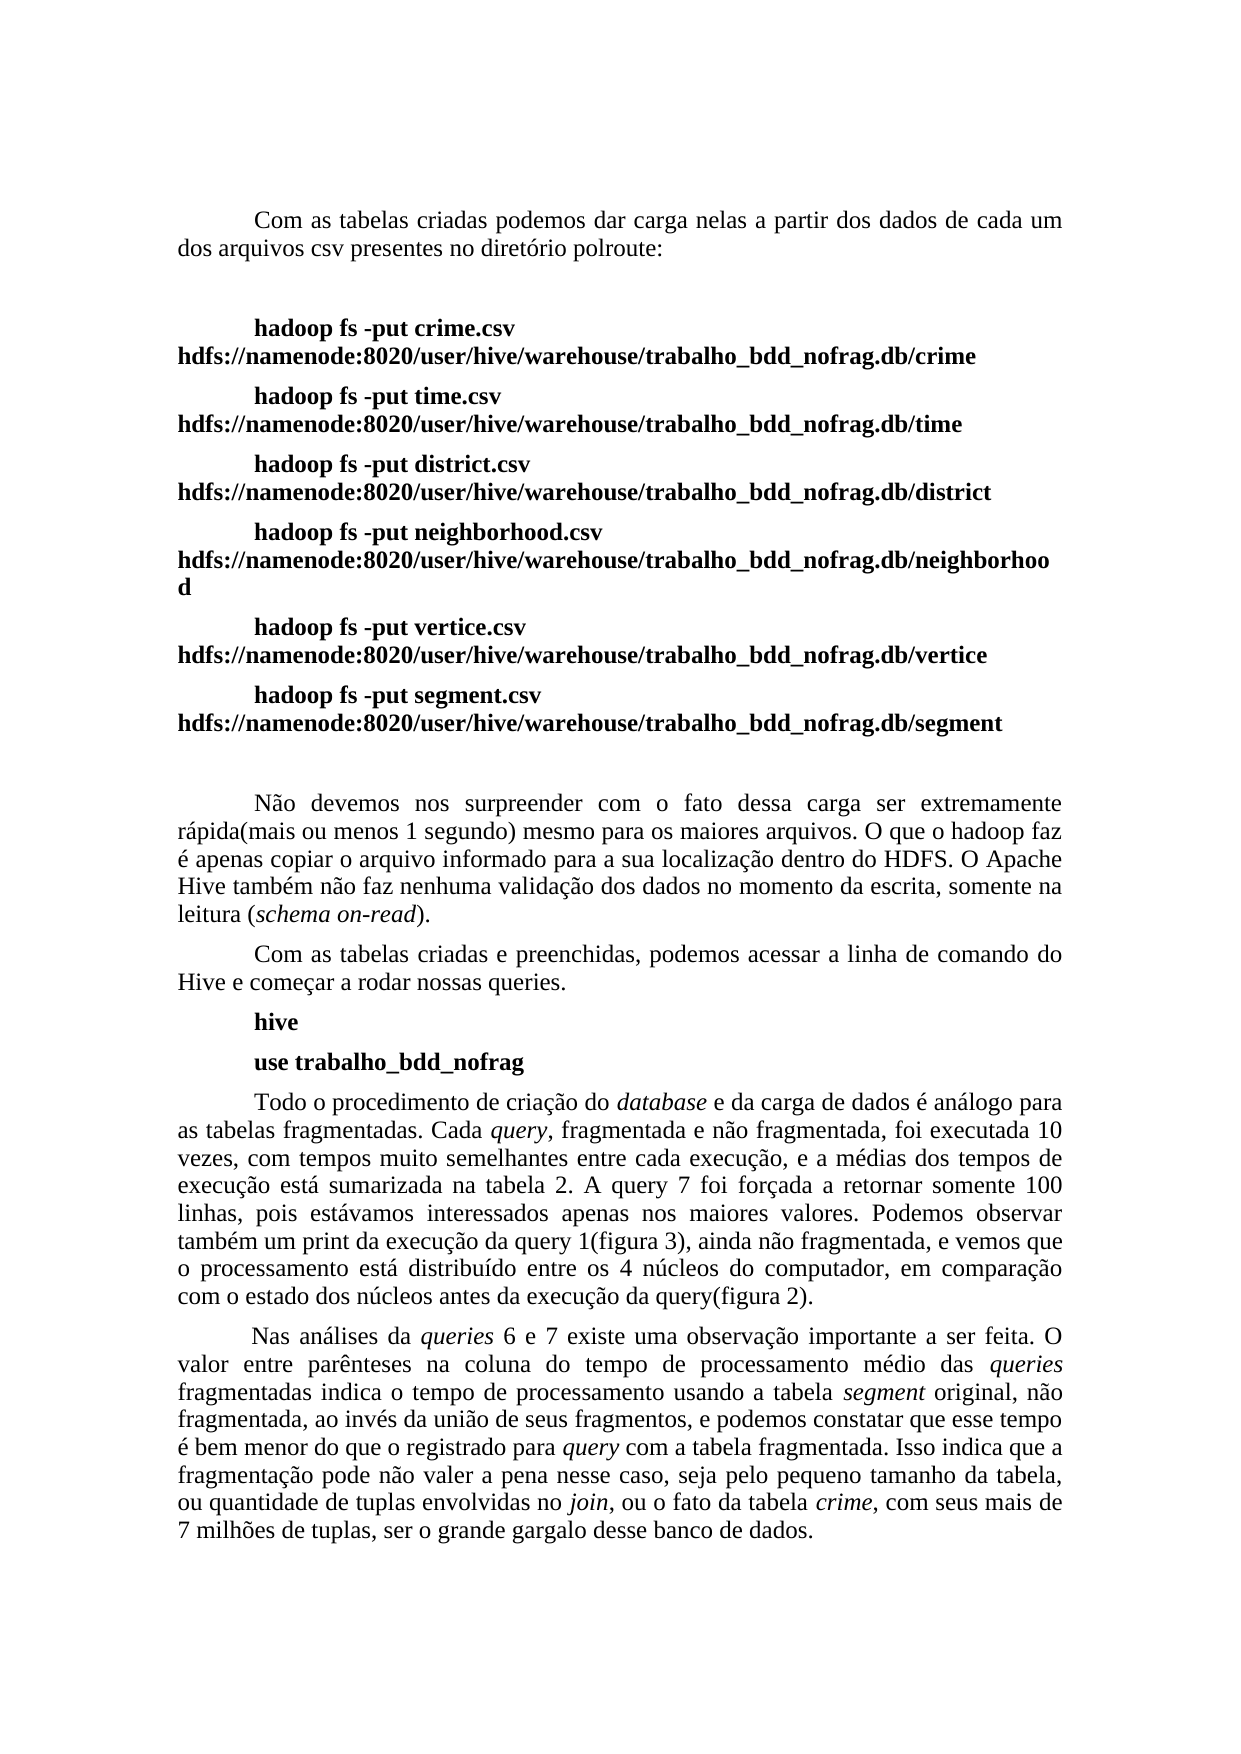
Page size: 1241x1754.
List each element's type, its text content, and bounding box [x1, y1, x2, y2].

text hadoop fs -put time.csv hdfs://namenode:8020/user/hive/warehouse/trabalho_bdd_nofrag.db/time [177, 382, 1063, 438]
text hadoop fs -put vertice.csv hdfs://namenode:8020/user/hive/warehouse/trabalho_bdd_nofrag.db/vertice [177, 613, 1063, 669]
text Com as tabelas criadas podemos dar carga nelas a partir dos dados de cada um dos arquivos csv presentes no diretório polroute: [177, 207, 1063, 262]
text Com as tabelas criadas e preenchidas, podemos acessar a linha de comando do Hive e começar a rodar nossas queries. [177, 940, 1063, 996]
text Nas análises da queries 6 e 7 existe uma observação importante a ser feita. O valor entre parênteses na coluna do tempo de processamento médio das queries fragmentadas indica o tempo de processamento usando a tabela segment original, não fragmentada, ao invés da união de seus fragmentos, e podemos constatar que esse tempo é bem menor do que o registrado para query com a tabela fragmentada. Isso indica que a fragmentação pode não valer a pena nesse caso, seja pelo pequeno tamanho da tabela, ou quantidade de tuplas envolvidas no join, ou o fato da tabela crime, com seus mais de 7 milhões de tuplas, ser o grande gargalo desse banco de dados. [177, 1322, 1063, 1544]
text hadoop fs -put crime.csv hdfs://namenode:8020/user/hive/warehouse/trabalho_bdd_nofrag.db/crime [177, 314, 1063, 370]
text hadoop fs -put segment.csv hdfs://namenode:8020/user/hive/warehouse/trabalho_bdd_nofrag.db/segment [177, 681, 1063, 737]
text use trabalho_bdd_nofrag [177, 1048, 1063, 1076]
text hadoop fs -put district.csv hdfs://namenode:8020/user/hive/warehouse/trabalho_bdd_nofrag.db/district [177, 450, 1063, 506]
text Não devemos nos surpreender com o fato dessa carga ser extremamente rápida(mais ou menos 1 segundo) mesmo para os maiores arquivos. O que o hadoop faz é apenas copiar o arquivo informado para a sua localização dentro do HDFS. O Apache Hive também não faz nenhuma validação dos dados no momento da escrita, somente na leitura (schema on-read). [177, 789, 1063, 928]
text hive [177, 1008, 1063, 1036]
text hadoop fs -put neighborhood.csv hdfs://namenode:8020/user/hive/warehouse/trabalho_bdd_nofrag.db/neighborhood [177, 518, 1063, 601]
text Todo o procedimento de criação do database e da carga de dados é análogo para as tabelas fragmentadas. Cada query, fragmentada e não fragmentada, foi executada 10 vezes, com tempos muito semelhantes entre cada execução, e a médias dos tempos de execução está sumarizada na tabela 2. A query 7 foi forçada a retornar somente 100 linhas, pois estávamos interessados apenas nos maiores valores. Podemos observar também um print da execução da query 1(figura 3), ainda não fragmentada, e vemos que o processamento está distribuído entre os 4 núcleos do computador, em comparação com o estado dos núcleos antes da execução da query(figura 2). [177, 1088, 1063, 1310]
